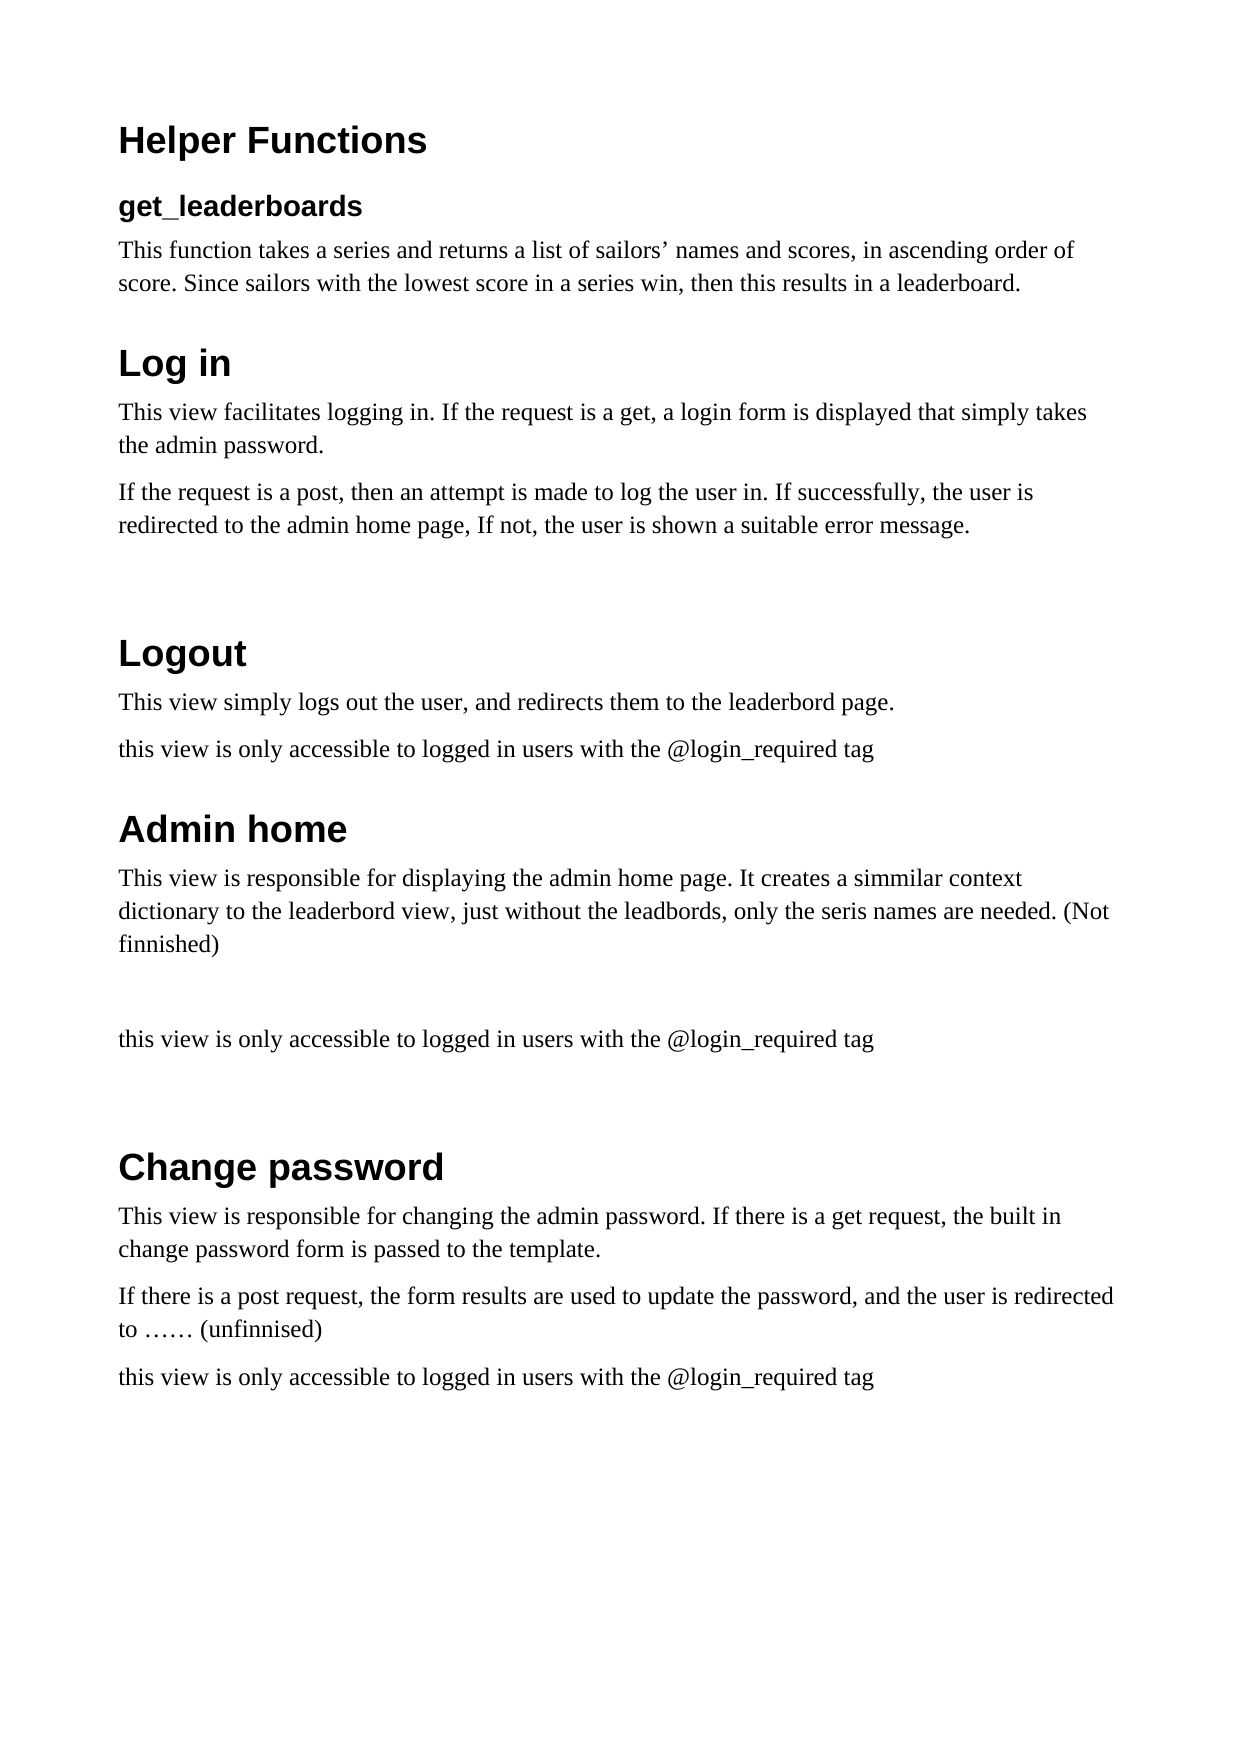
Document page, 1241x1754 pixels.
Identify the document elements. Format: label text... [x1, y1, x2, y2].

text this view is only accessible to logged in users with the @login_required tag [118, 1024, 1122, 1053]
subtitle Change password [118, 1145, 1122, 1188]
subtitle Helper Functions [118, 118, 1122, 162]
text If the request is a post, then an attempt is made to log the user in. If successfully, the user is redirected to the admin home page, If not, the user is shown a suitable error message. [118, 477, 1122, 539]
text this view is only accessible to logged in users with the @login_required tag [118, 734, 1122, 763]
subtitle get_leaderboards [118, 189, 1122, 223]
text If there is a post request, the form results are used to update the password, and the user is redirected to …… (unfinnised) [118, 1281, 1122, 1343]
text This function takes a series and returns a list of sailors’ names and scores, in ascending order of score. Since sailors with the lowest score in a series win, then this results in a leaderboard. [118, 235, 1122, 297]
text This view simply logs out the user, and redirects them to the leaderbord page. [118, 687, 1122, 716]
subtitle Admin home [118, 807, 1122, 851]
text This view is responsible for displaying the admin home page. It creates a simmilar context dictionary to the leaderbord view, just without the leadbords, only the seris names are needed. (Not finnished) [118, 863, 1122, 958]
text This view facilitates logging in. If the request is a get, a login form is displayed that simply takes the admin password. [118, 397, 1122, 459]
text this view is only accessible to logged in users with the @login_required tag [118, 1362, 1122, 1391]
subtitle Log in [118, 341, 1122, 384]
text This view is responsible for changing the admin password. If there is a get request, the built in change password form is passed to the template. [118, 1201, 1122, 1263]
subtitle Logout [118, 631, 1122, 674]
